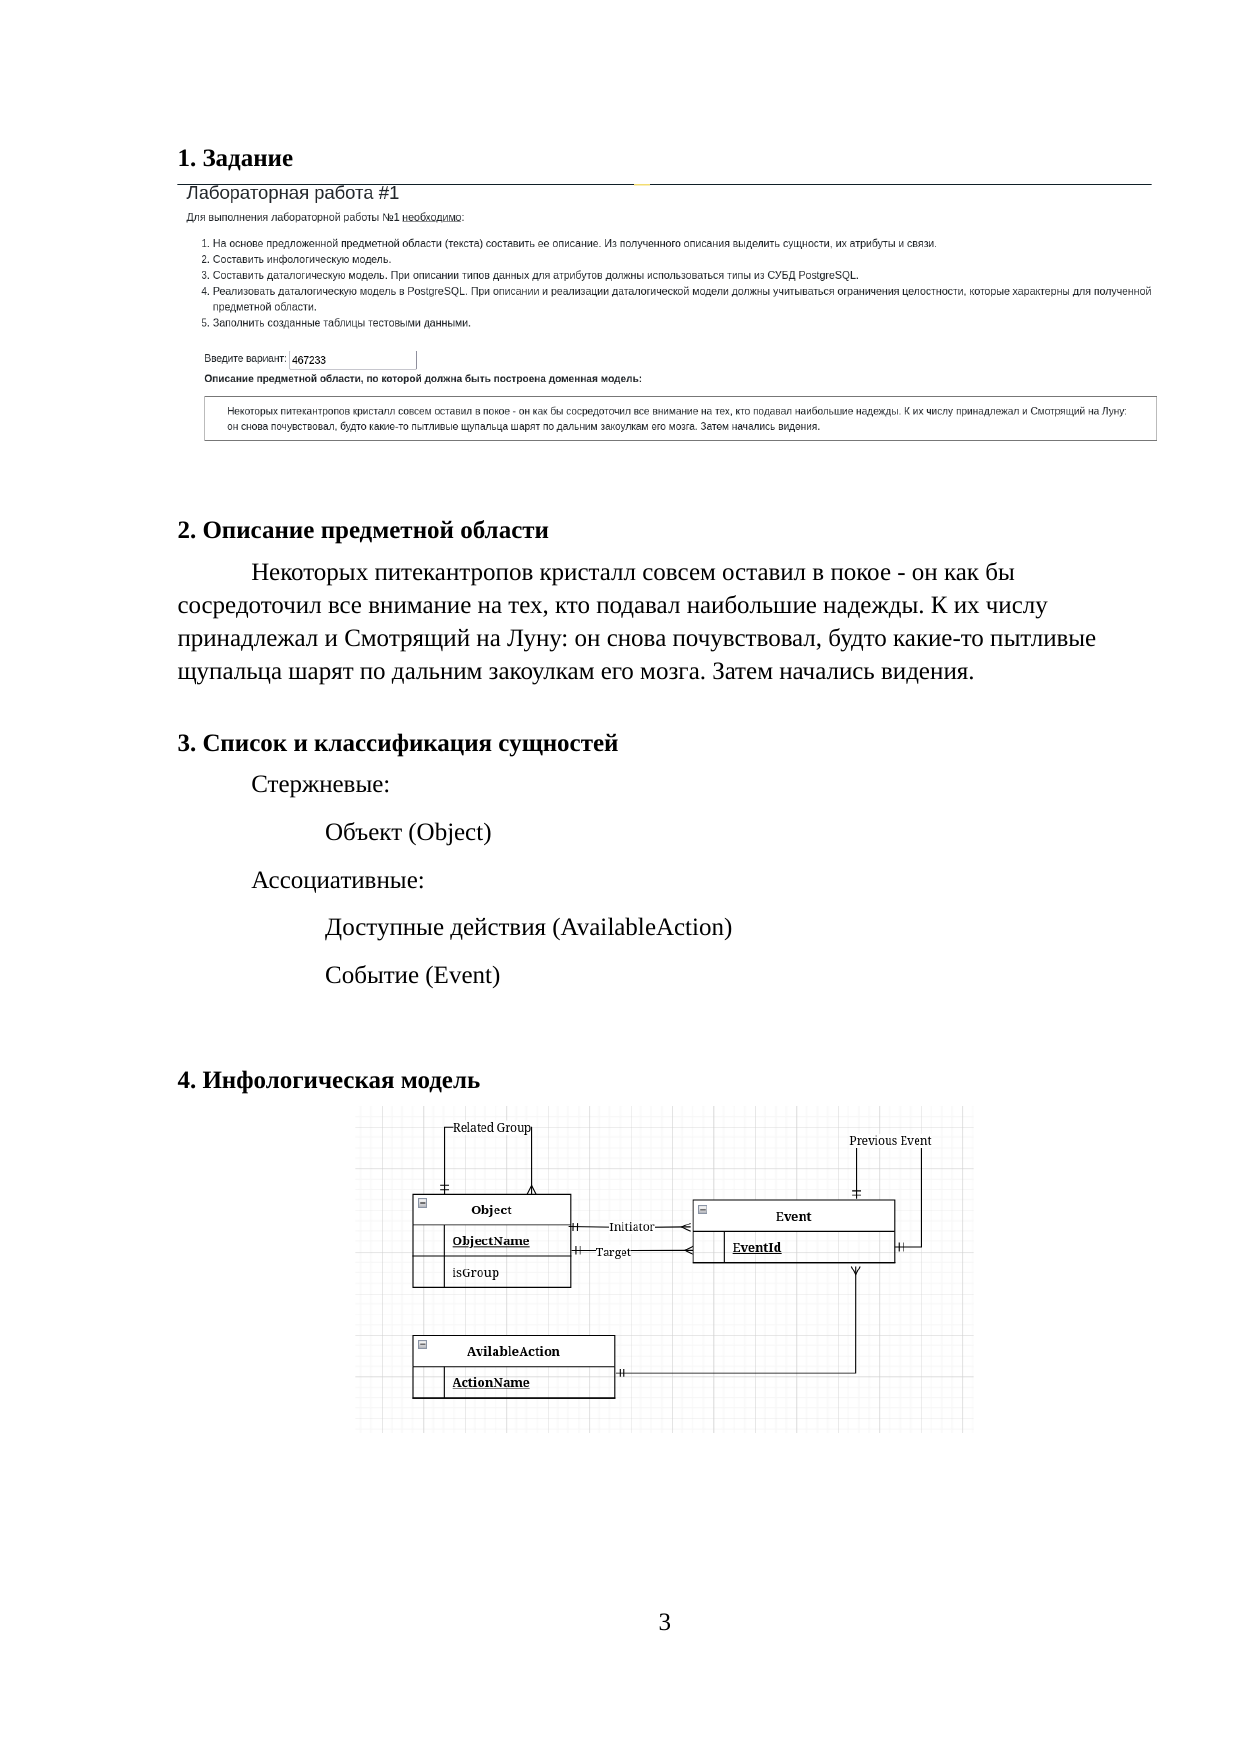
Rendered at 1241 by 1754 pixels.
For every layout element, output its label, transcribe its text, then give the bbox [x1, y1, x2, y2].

subtitle 4. Инфологическая модель [177, 1066, 1152, 1094]
text Событие (Event) [177, 960, 1152, 1022]
subtitle 2. Описание предметной области [177, 515, 1152, 544]
picture [177, 184, 1152, 334]
subtitle 3. Список и классификация сущностей [177, 728, 1152, 757]
picture [355, 1106, 974, 1433]
subtitle 1. Задание [177, 143, 1152, 172]
text Ассоциативные: [177, 865, 1152, 893]
text Стержневые: [177, 769, 1152, 798]
picture [194, 351, 1169, 443]
text Объект (Object) [177, 817, 1152, 846]
text Доступные действия (AvailableAction) [177, 912, 1152, 941]
text Некоторых питекантропов кристалл совсем оставил в покое - он как бы сосредоточил все внимание на тех, кто подавал наибольшие надежды. К их числу принадлежал и Смотрящий на Луну: он снова почувствовал, будто какие-то пытливые щупальца шарят по дальним закоулкам его мозга. Затем начались видения. [177, 557, 1152, 684]
